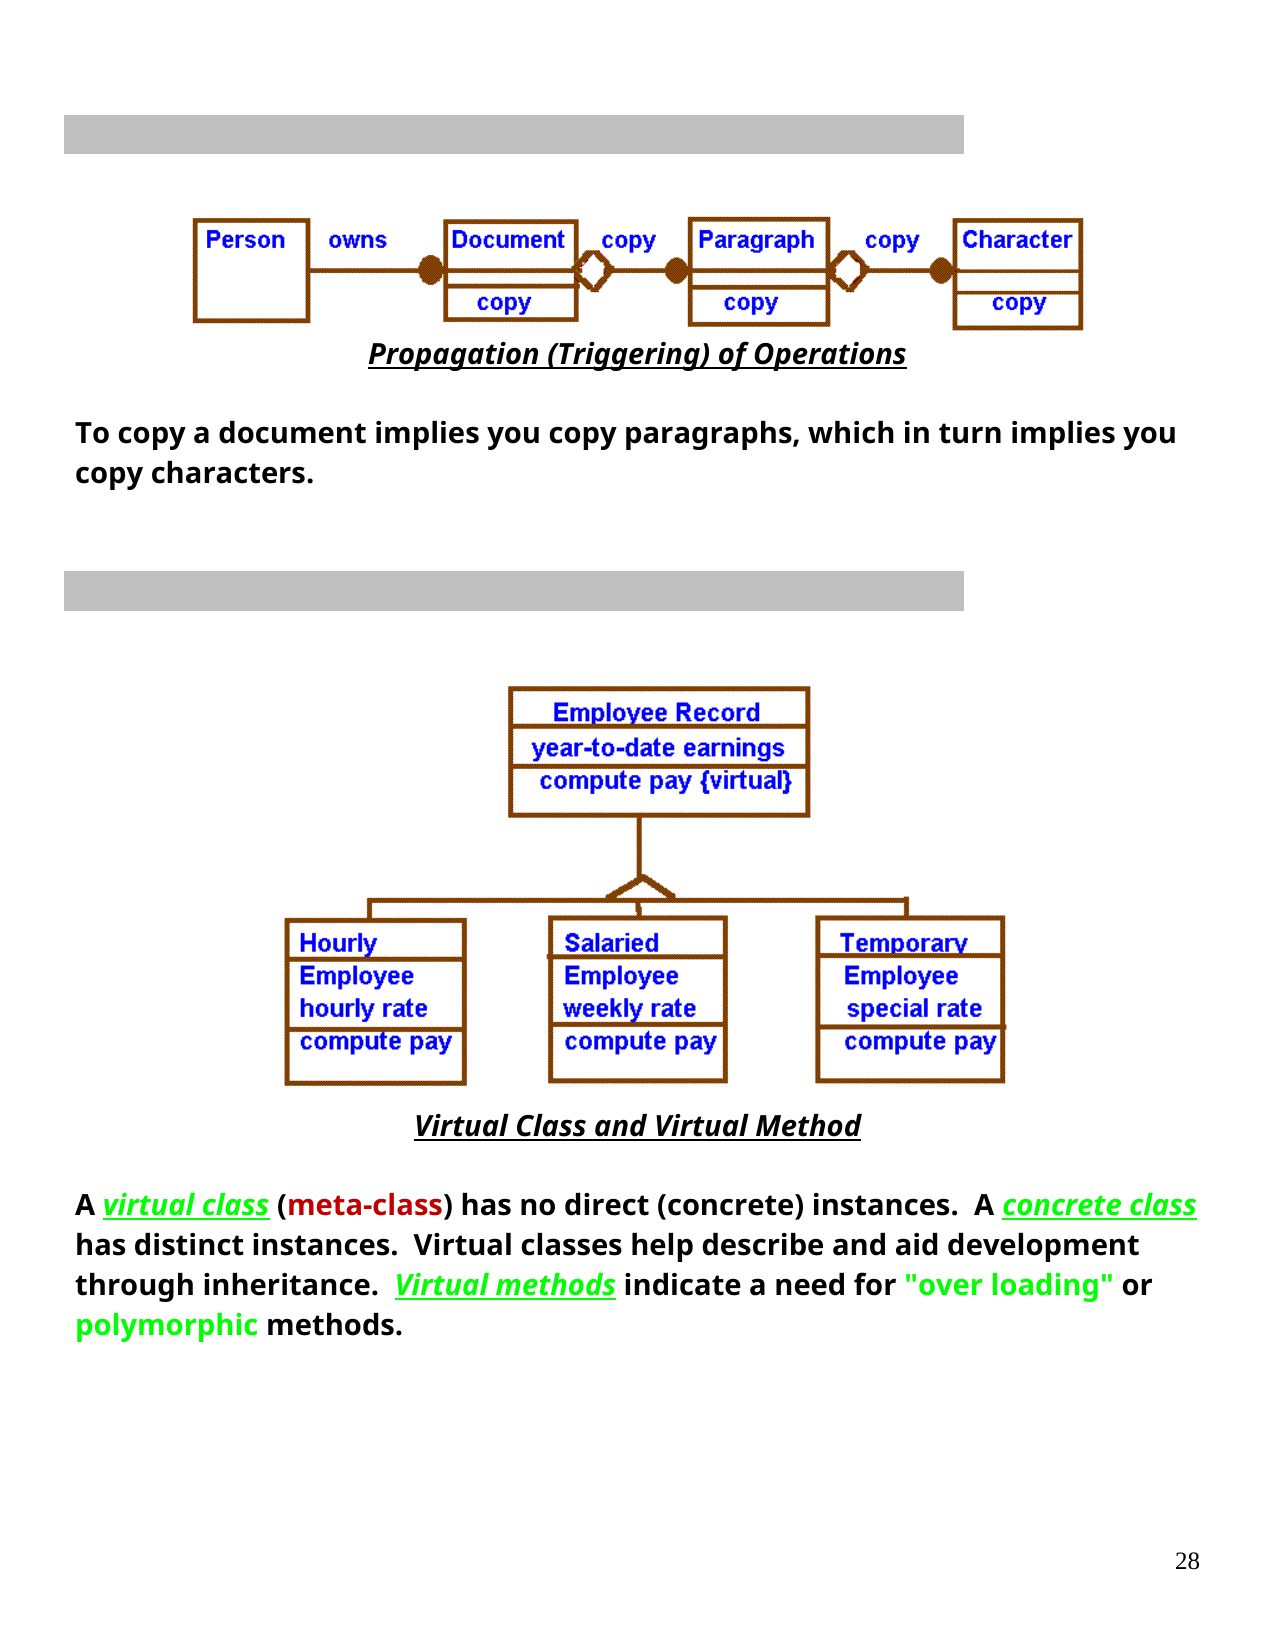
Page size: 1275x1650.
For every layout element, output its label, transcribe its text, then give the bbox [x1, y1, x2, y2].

text Virtual Class and Virtual Method [75, 1105, 1200, 1145]
table_header [64, 115, 964, 154]
text To copy a document implies you copy paragraphs, which in turn implies you copy characters. [75, 413, 1200, 492]
table_header [64, 571, 964, 611]
text Propagation (Triggering) of Operations [75, 333, 1200, 373]
text A virtual class (meta-class) has no direct (concrete) instances. A concrete class has distinct instances. Virtual classes help describe and aid development through inheritance. Virtual methods indicate a need for "over loading" or polymorphic methods. [75, 1185, 1200, 1343]
